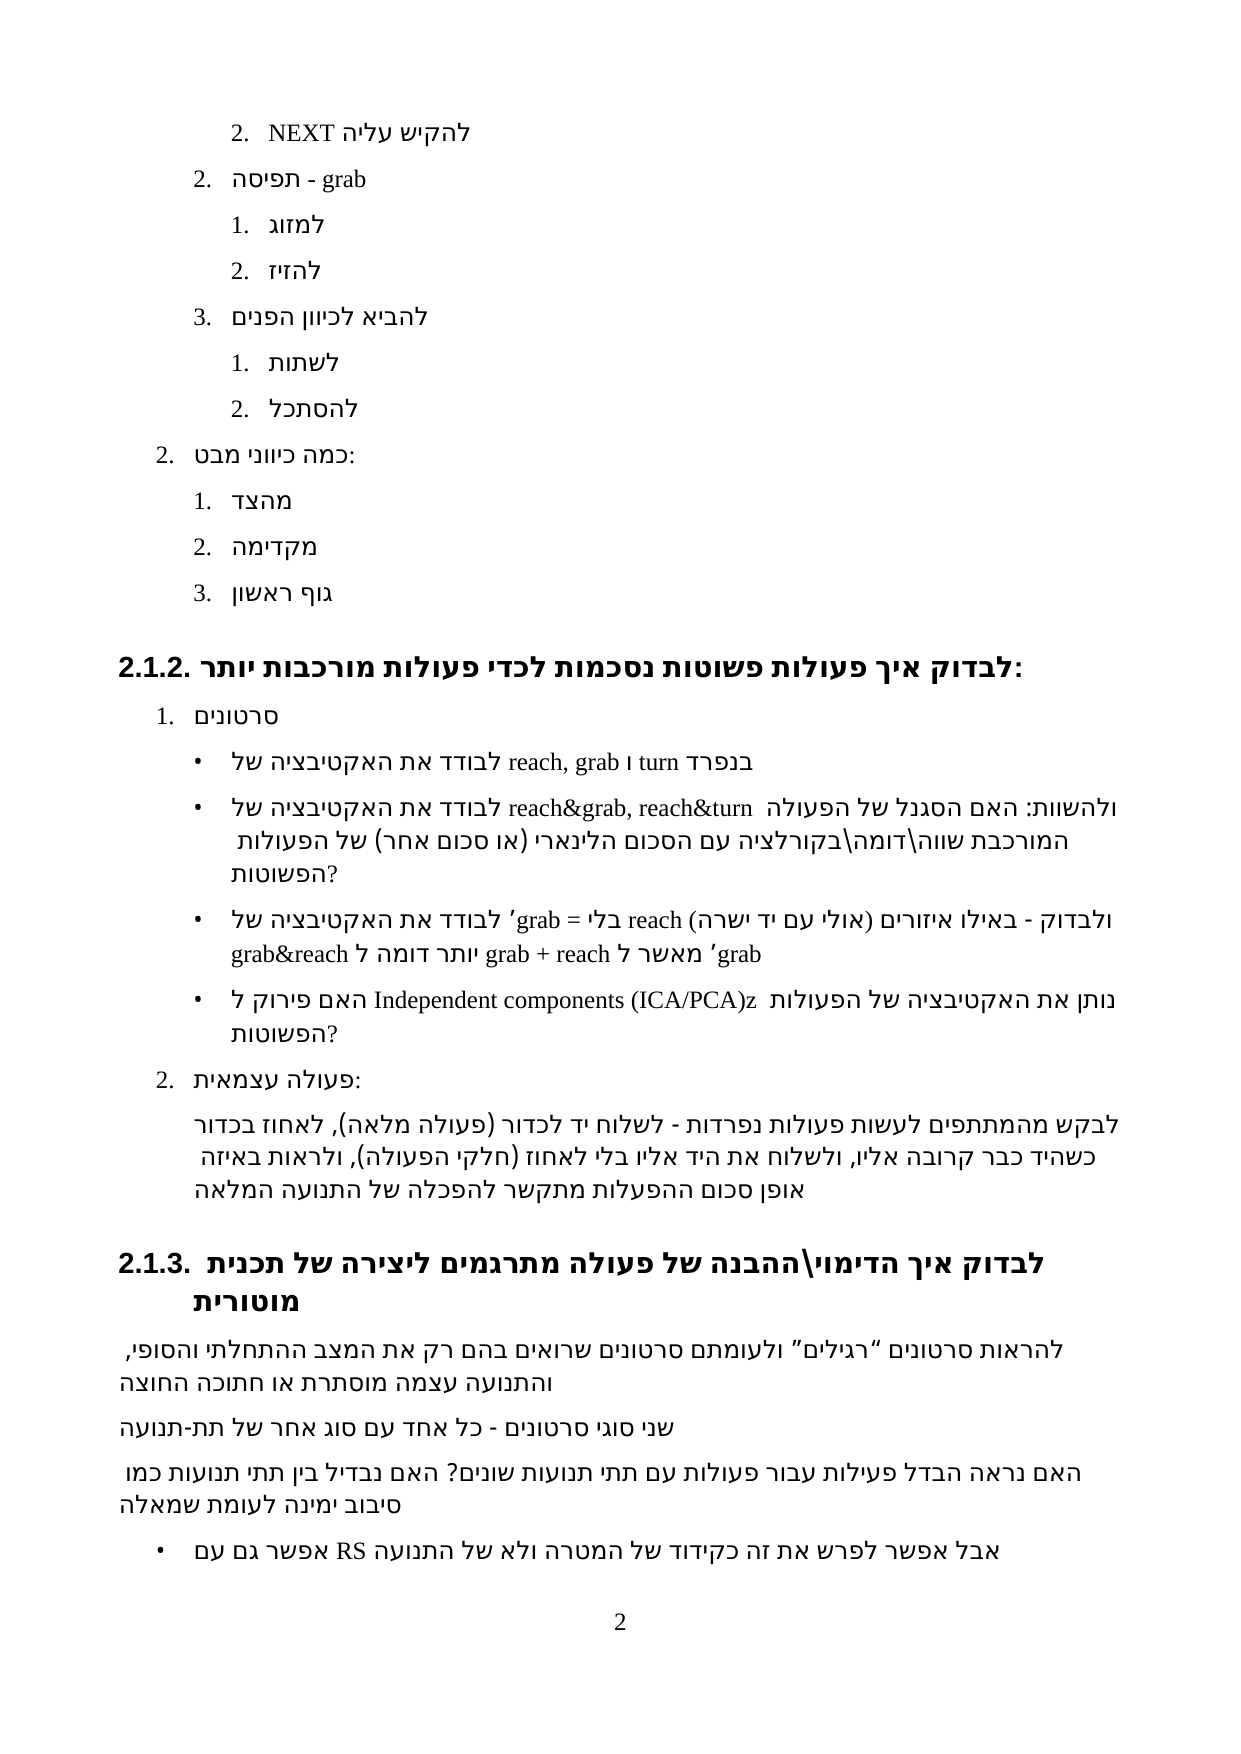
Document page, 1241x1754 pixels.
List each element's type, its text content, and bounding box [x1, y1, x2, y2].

list להזיז [231, 256, 1122, 290]
text להראות סרטונים “רגילים” ולעומתם סרטונים שרואים בהם רק את המצב ההתחלתי והסופי, והתנועה עצמה מוסתרת או חתוכה החוצה [118, 1336, 1122, 1401]
text שני סוגי סרטונים - כל אחד עם סוג אחר של תת-תנועה [118, 1414, 1122, 1446]
list לבודד את האקטיבציה של ’grab = בלי reach (אולי עם יד ישרה) ולבדוק - באילו איזורים grab&reach יותר דומה ל grab + reach מאשר ל ’grab [193, 906, 1122, 973]
list סרטונים [156, 701, 1122, 735]
list פעולה עצמאית: [156, 1065, 1122, 1098]
subtitle לבדוק איך הדימוי\ההבנה של פעולה מתרגמים ליצירה של תכנית מוטורית [118, 1246, 1122, 1323]
list כמה כיווני מבט: [156, 440, 1122, 474]
list לבקש מהמתתפים לעשות פעולות נפרדות - לשלוח יד לכדור (פעולה מלאה), לאחוז בכדור כשהיד כבר קרובה אליו, ולשלוח את היד אליו בלי לאחוז (חלקי הפעולה), ולראות באיזה אופן סכום ההפעלות מתקשר להפכלה של התנועה המלאה [156, 1111, 1122, 1209]
text האם נראה הבדל פעילות עבור פעולות עם תתי תנועות שונים? האם נבדיל בין תתי תנועות כמו סיבוב ימינה לעומת שמאלה [118, 1459, 1122, 1524]
list למזוג [231, 210, 1122, 244]
list לבודד את האקטיבציה של reach, grab ו turn בנפרד [193, 747, 1122, 781]
list להביא לכיוון הפנים [193, 302, 1122, 336]
list אפשר גם עם RS אבל אפשר לפרש את זה כקידוד של המטרה ולא של התנועה [156, 1536, 1122, 1570]
list מקדימה [193, 532, 1122, 566]
list גוף ראשון [193, 578, 1122, 612]
list לשתות [231, 348, 1122, 382]
list האם פירוק ל Independent components (ICA/PCA)z נותן את האקטיבציה של הפעולות הפשוטות? [193, 985, 1122, 1052]
list לבודד את האקטיבציה של reach&grab, reach&turn ולהשוות: האם הסגנל של הפעולה המורכבת שווה\דומה\בקורלציה עם הסכום הלינארי (או סכום אחר) של הפעולות הפשוטות? [193, 793, 1122, 893]
list להסתכל [231, 394, 1122, 428]
list מהצד [193, 486, 1122, 520]
list תפיסה - grab [193, 164, 1122, 198]
subtitle לבדוק איך פעולות פשוטות נסכמות לכדי פעולות מורכבות יותר: [118, 649, 1122, 689]
list NEXT להקיש עליה [231, 118, 1122, 152]
